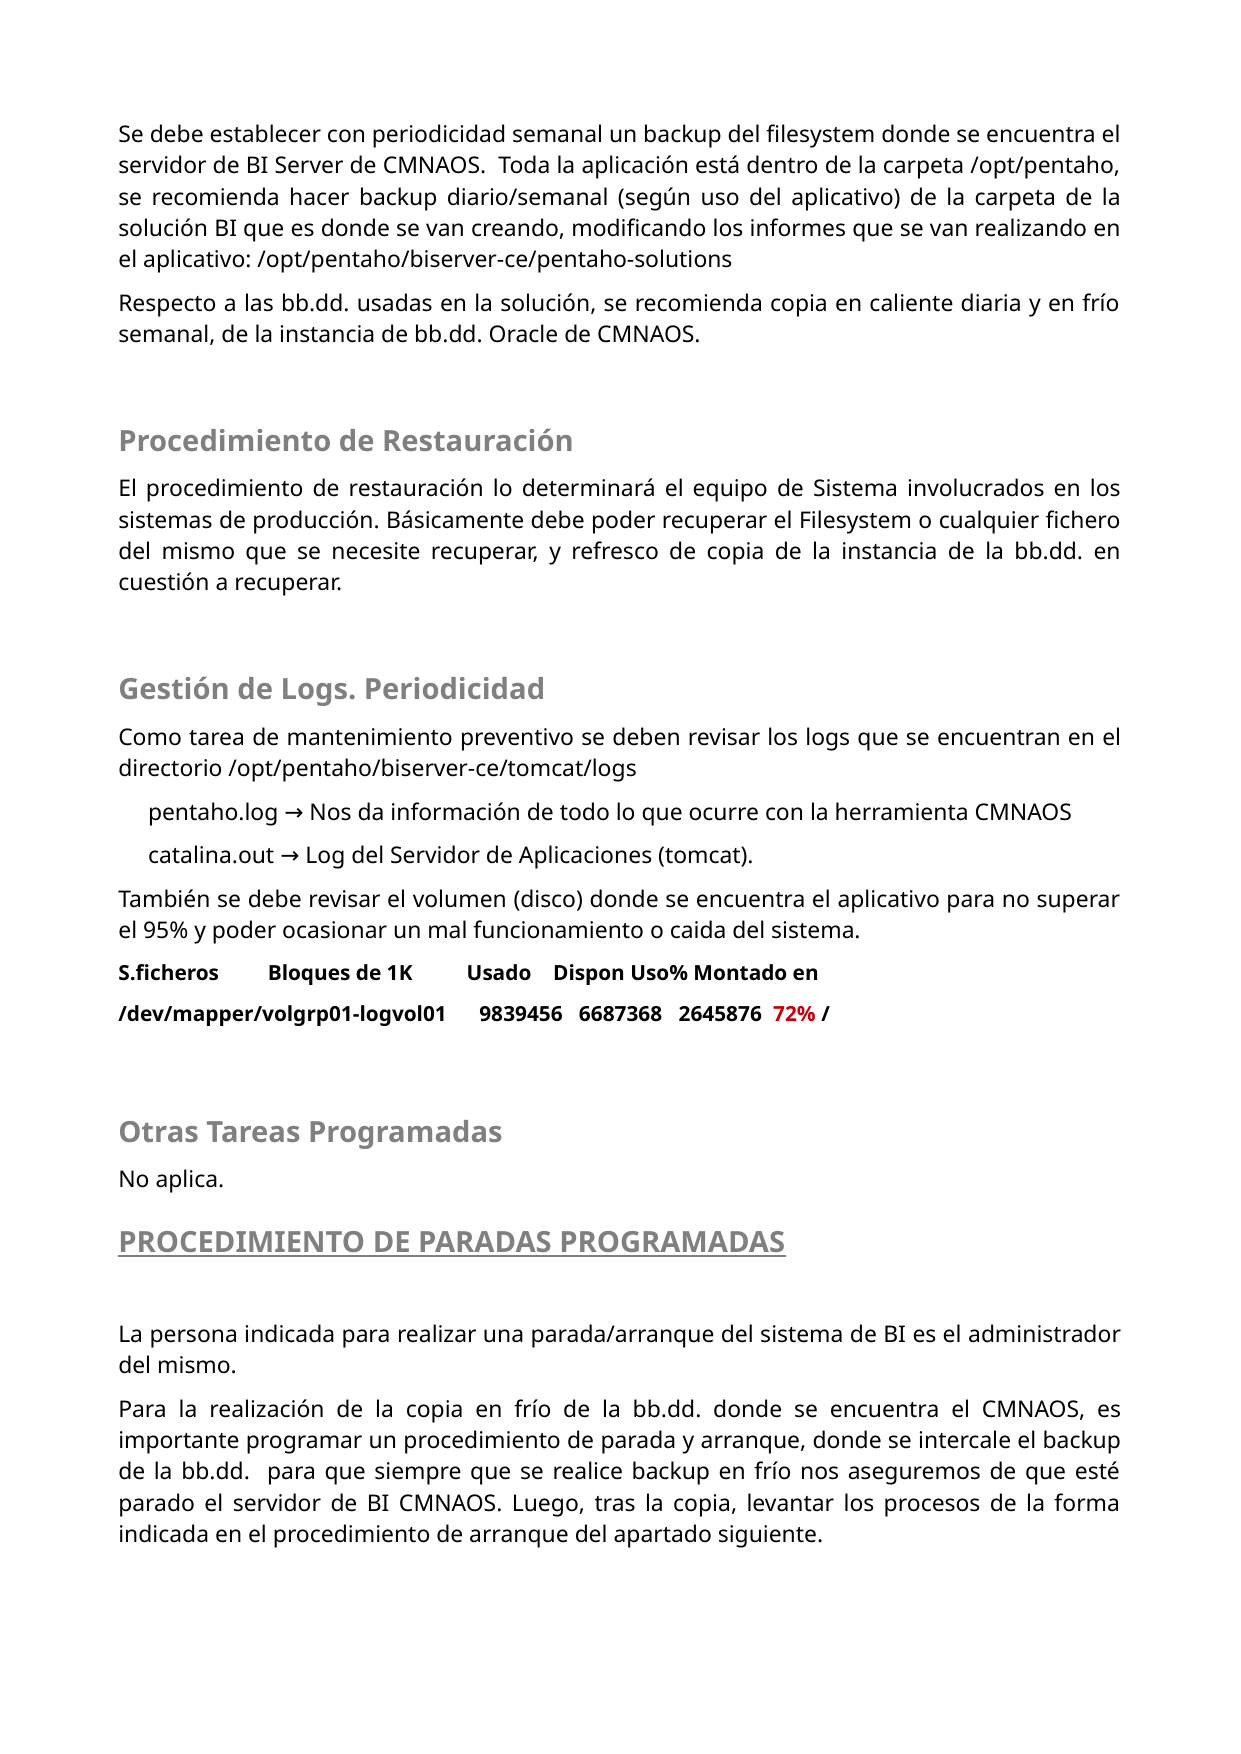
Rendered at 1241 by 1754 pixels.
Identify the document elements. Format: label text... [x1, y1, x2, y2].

text Para la realización de la copia en frío de la bb.dd. donde se encuentra el CMNAOS, es importante programar un procedimiento de parada y arranque, donde se intercale el backup de la bb.dd. para que siempre que se realice backup en frío nos aseguremos de que esté parado el servidor de BI CMNAOS. Luego, tras la copia, levantar los procesos de la forma indicada en el procedimiento de arranque del apartado siguiente. [118, 1393, 1122, 1549]
text También se debe revisar el volumen (disco) donde se encuentra el aplicativo para no superar el 95% y poder ocasionar un mal funcionamiento o caida del sistema. [118, 883, 1122, 945]
subtitle Procedimiento de Restauración [118, 420, 1122, 460]
subtitle Otras Tareas Programadas [118, 1111, 1122, 1151]
text Respecto a las bb.dd. usadas en la solución, se recomienda copia en caliente diaria y en frío semanal, de la instancia de bb.dd. Oracle de CMNAOS. [118, 287, 1122, 349]
text No aplica. [118, 1163, 1122, 1195]
text pentaho.log → Nos da información de todo lo que ocurre con la herramienta CMNAOS [118, 795, 1122, 827]
text La persona indicada para realizar una parada/arranque del sistema de BI es el administrador del mismo. [118, 1318, 1122, 1380]
text /dev/mapper/volgrp01-logvol01 9839456 6687368 2645876 72% / [118, 999, 1122, 1027]
subtitle Gestión de Logs. Periodicidad [118, 668, 1122, 708]
text Como tarea de mantenimiento preventivo se deben revisar los logs que se encuentran en el directorio /opt/pentaho/biserver-ce/tomcat/logs [118, 720, 1122, 783]
text catalina.out → Log del Servidor de Aplicaciones (tomcat). [118, 839, 1122, 870]
text Se debe establecer con periodicidad semanal un backup del filesystem donde se encuentra el servidor de BI Server de CMNAOS. Toda la aplicación está dentro de la carpeta /opt/pentaho, se recomienda hacer backup diario/semanal (según uso del aplicativo) de la carpeta de la solución BI que es donde se van creando, modificando los informes que se van realizando en el aplicativo: /opt/pentaho/biserver-ce/pentaho-solutions [118, 118, 1122, 274]
text S.ficheros Bloques de 1K Usado Dispon Uso% Montado en [118, 958, 1122, 986]
subtitle PROCEDIMIENTO DE PARADAS PROGRAMADAS [118, 1222, 1122, 1261]
text El procedimiento de restauración lo determinará el equipo de Sistema involucrados en los sistemas de producción. Básicamente debe poder recuperar el Filesystem o cualquier fichero del mismo que se necesite recuperar, y refresco de copia de la instancia de la bb.dd. en cuestión a recuperar. [118, 472, 1122, 597]
